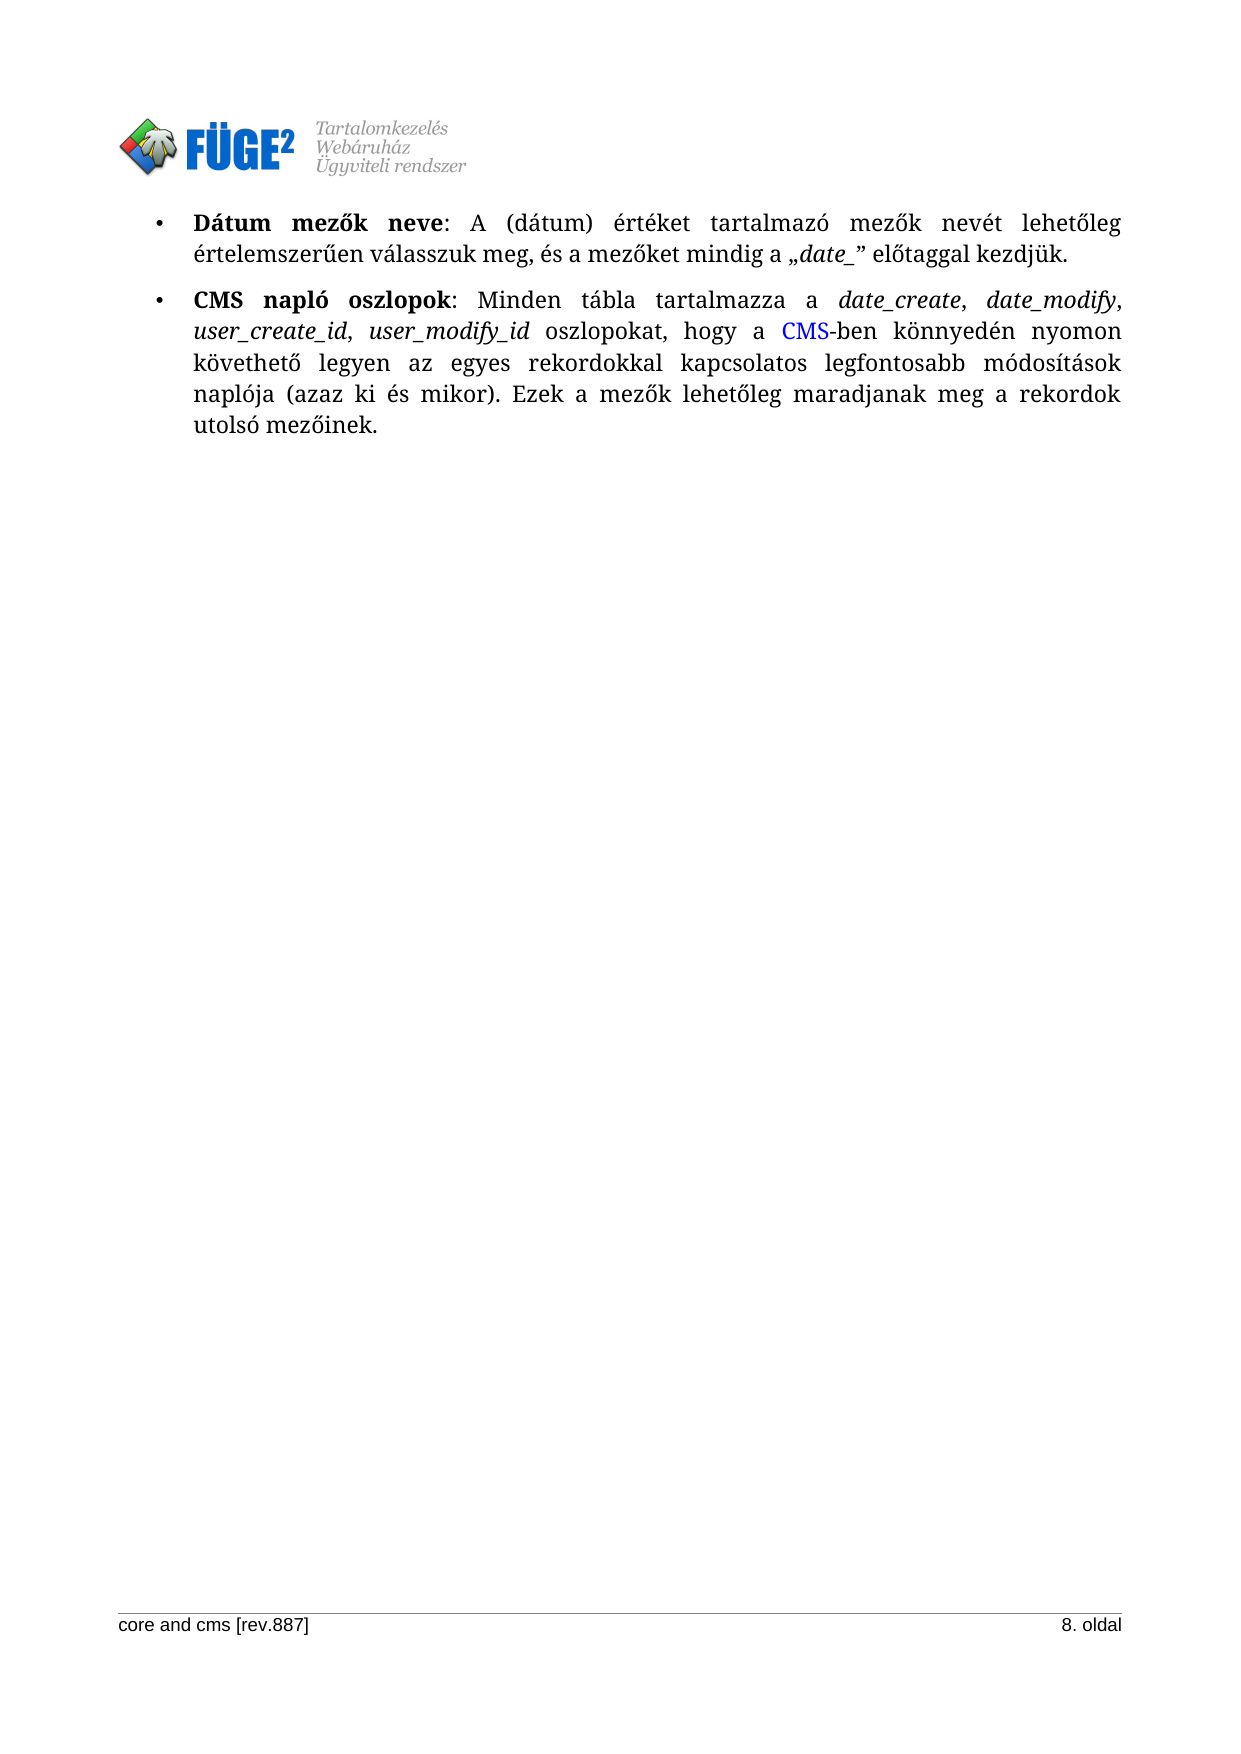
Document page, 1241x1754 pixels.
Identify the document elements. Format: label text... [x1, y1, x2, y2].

picture [118, 118, 473, 177]
list CMS napló oszlopok: Minden tábla tartalmazza a date_create, date_modify, user_create_id, user_modify_id oszlopokat, hogy a CMS-ben könnyedén nyomon követhető legyen az egyes rekordokkal kapcsolatos legfontosabb módosítások naplója (azaz ki és mikor). Ezek a mezők lehetőleg maradjanak meg a rekordok utolsó mezőinek. [156, 284, 1122, 440]
list Dátum mezők neve: A (dátum) értéket tartalmazó mezők nevét lehetőleg értelemszerűen válasszuk meg, és a mezőket mindig a „date_” előtaggal kezdjük. [156, 207, 1122, 269]
